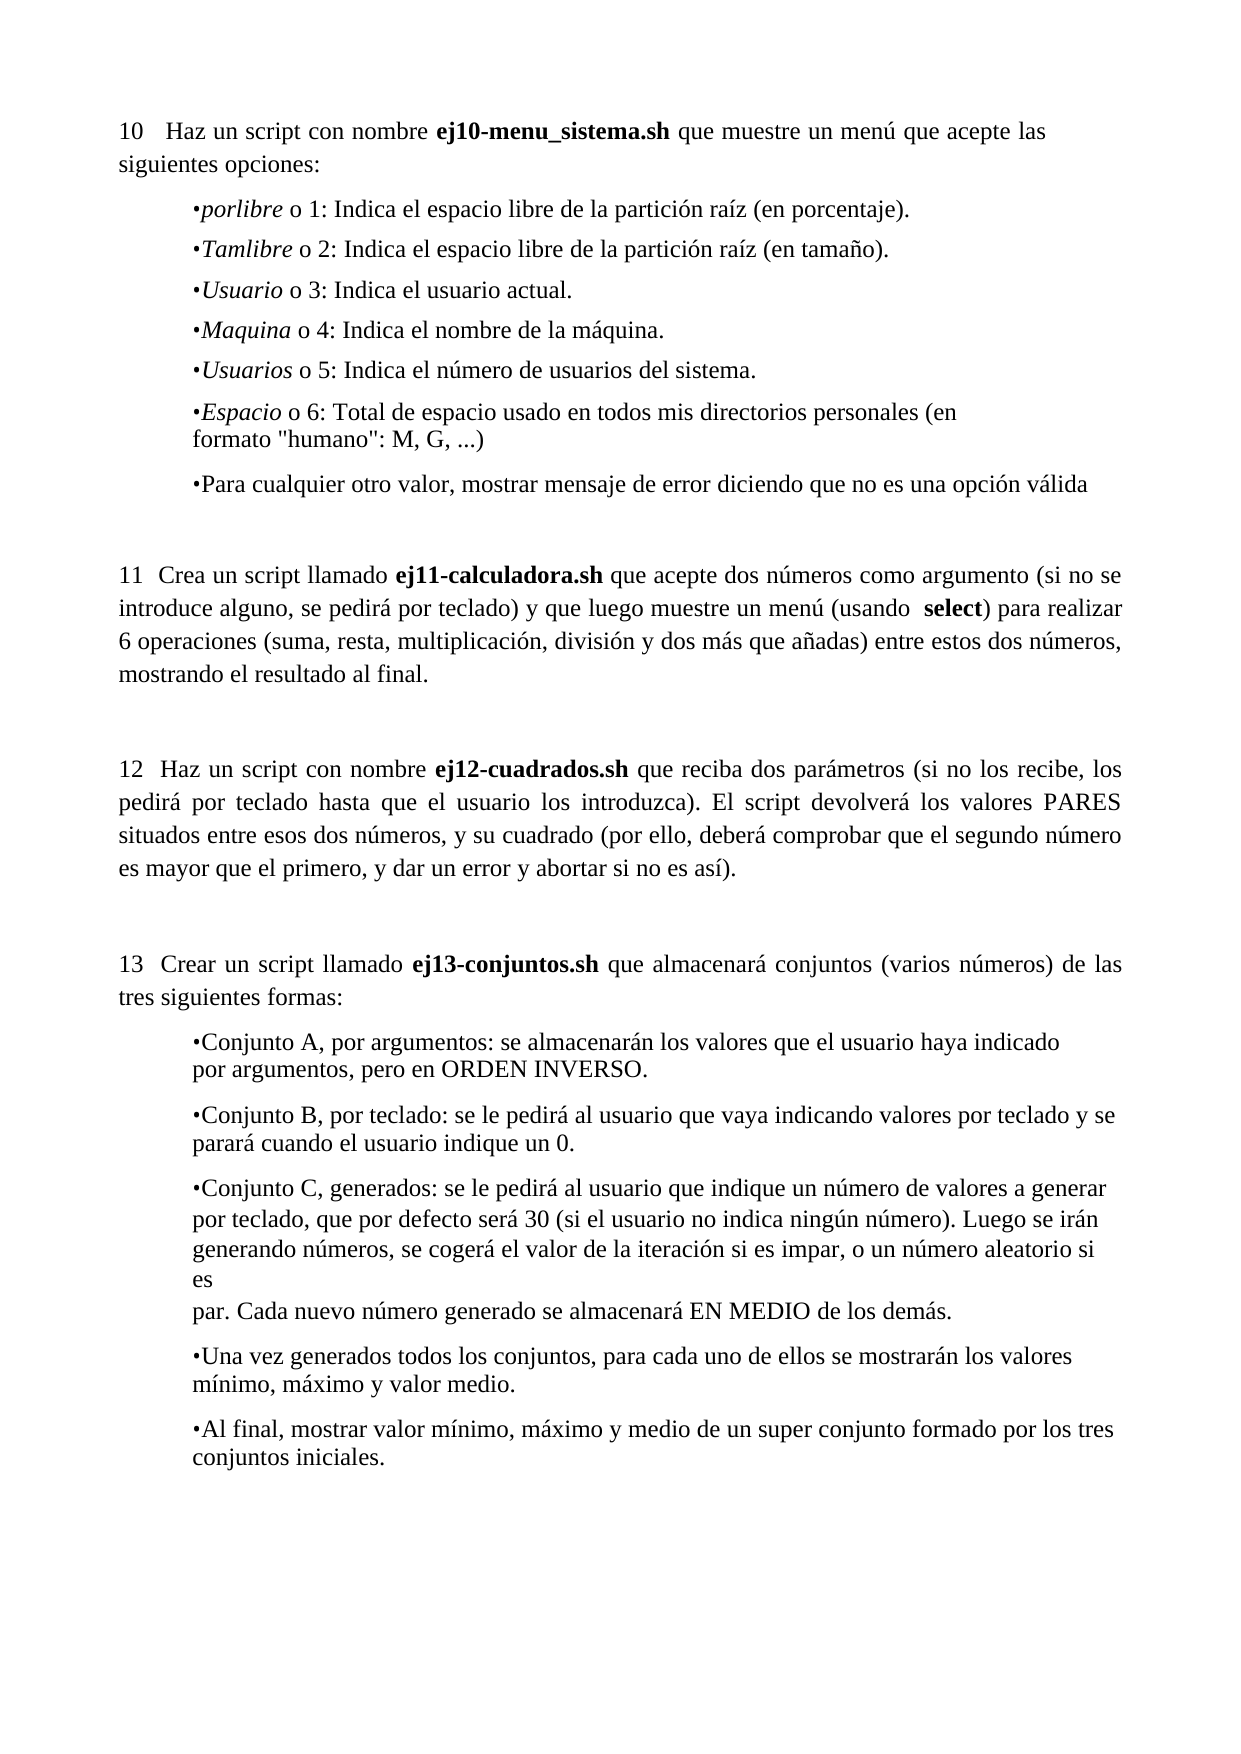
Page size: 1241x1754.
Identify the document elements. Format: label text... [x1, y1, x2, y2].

list Haz un script con nombre ej12-cuadrados.sh que reciba dos parámetros (si no los recibe, los pedirá por teclado hasta que el usuario los introduzca). El script devolverá los valores PARES situados entre esos dos números, y su cuadrado (por ello, deberá comprobar que el segundo número es mayor que el primero, y dar un error y abortar si no es así). [118, 754, 1122, 882]
list Espacio o 6: Total de espacio usado en todos mis directorios personales (en formato "humano": M, G, ...) [192, 396, 1039, 453]
list Una vez generados todos los conjuntos, para cada uno de ellos se mostrarán los valores mínimo, máximo y valor medio. [192, 1341, 1073, 1398]
text par. Cada nuevo número generado se almacenará EN MEDIO de los demás. [192, 1296, 1134, 1325]
list Crea un script llamado ej11-calculadora.sh que acepte dos números como argumento (si no se introduce alguno, se pedirá por teclado) y que luego muestre un menú (usando select) para realizar 6 operaciones (suma, resta, multiplicación, división y dos más que añadas) entre estos dos números, mostrando el resultado al final. [118, 560, 1122, 688]
list Tamlibre o 2: Indica el espacio libre de la partición raíz (en tamaño). [192, 233, 1134, 264]
list porlibre o 1: Indica el espacio libre de la partición raíz (en porcentaje). [192, 193, 1134, 224]
list Al final, mostrar valor mínimo, máximo y medio de un super conjunto formado por los tres conjuntos iniciales. [192, 1414, 1114, 1471]
list Usuarios o 5: Indica el número de usuarios del sistema. [192, 354, 1134, 386]
list Haz un script con nombre ej10-menu_sistema.sh que muestre un menú que acepte las siguientes opciones: [118, 116, 1122, 178]
list Para cualquier otro valor, mostrar mensaje de error diciendo que no es una opción válida [192, 468, 1134, 499]
list Maquina o 4: Indica el nombre de la máquina. [192, 314, 1134, 345]
list Conjunto B, por teclado: se le pedirá al usuario que vaya indicando valores por teclado y se parará cuando el usuario indique un 0. [192, 1099, 1116, 1157]
list Conjunto A, por argumentos: se almacenarán los valores que el usuario haya indicado por argumentos, pero en ORDEN INVERSO. [192, 1026, 1098, 1083]
list Conjunto C, generados: se le pedirá al usuario que indique un número de valores a generar por teclado, que por defecto será 30 (si el usuario no indica ningún número). Luego se irán generando números, se cogerá el valor de la iteración si es impar, o un número aleatorio si es [192, 1172, 1121, 1293]
list Usuario o 3: Indica el usuario actual. [192, 273, 1134, 305]
list Crear un script llamado ej13-conjuntos.sh que almacenará conjuntos (varios números) de las tres siguientes formas: [118, 949, 1123, 1011]
